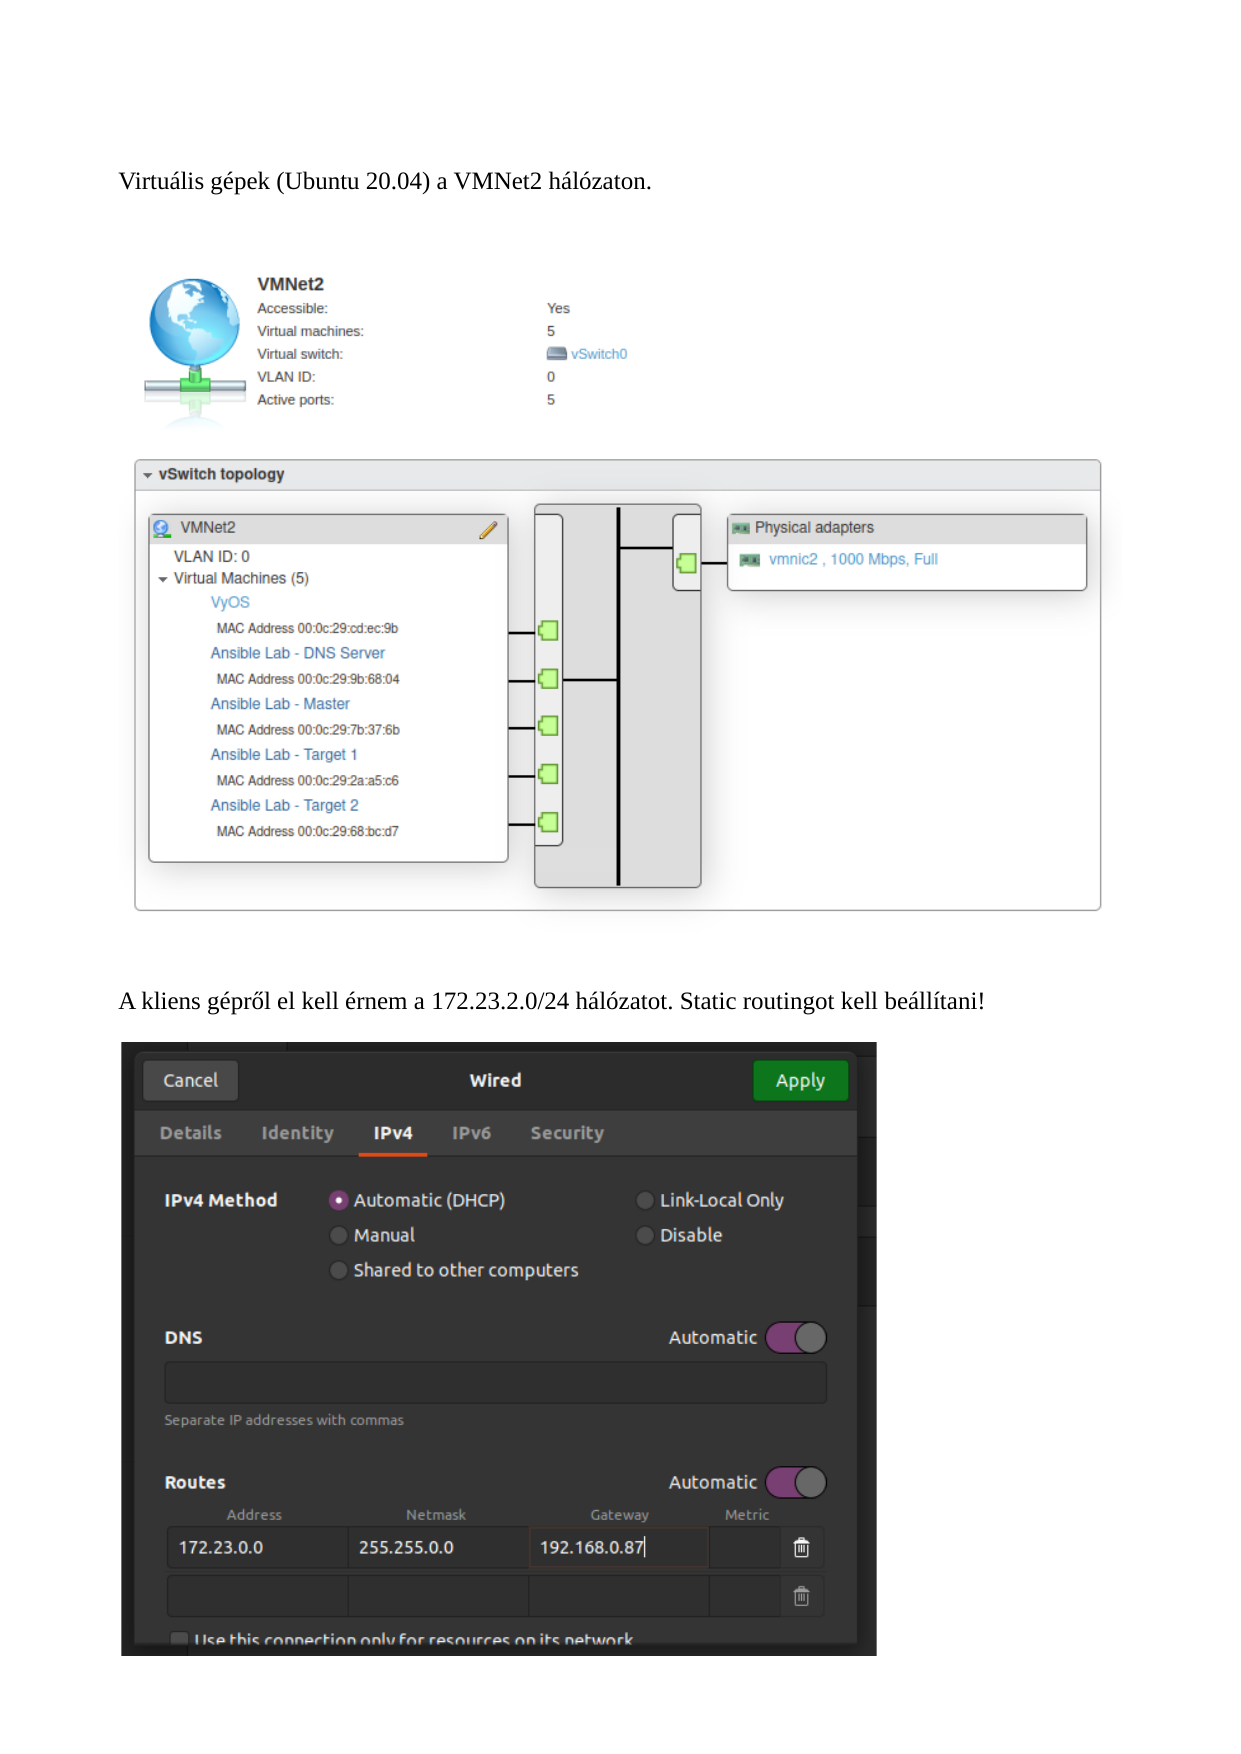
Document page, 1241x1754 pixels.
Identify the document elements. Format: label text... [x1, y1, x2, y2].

picture [118, 261, 1123, 934]
picture [121, 1042, 877, 1656]
text A kliens gépről el kell érnem a 172.23.2.0/24 hálózatot. Static routingot kell beállítani! [118, 986, 1122, 1014]
text Virtuális gépek (Ubuntu 20.04) a VMNet2 hálózaton. [118, 166, 1122, 194]
